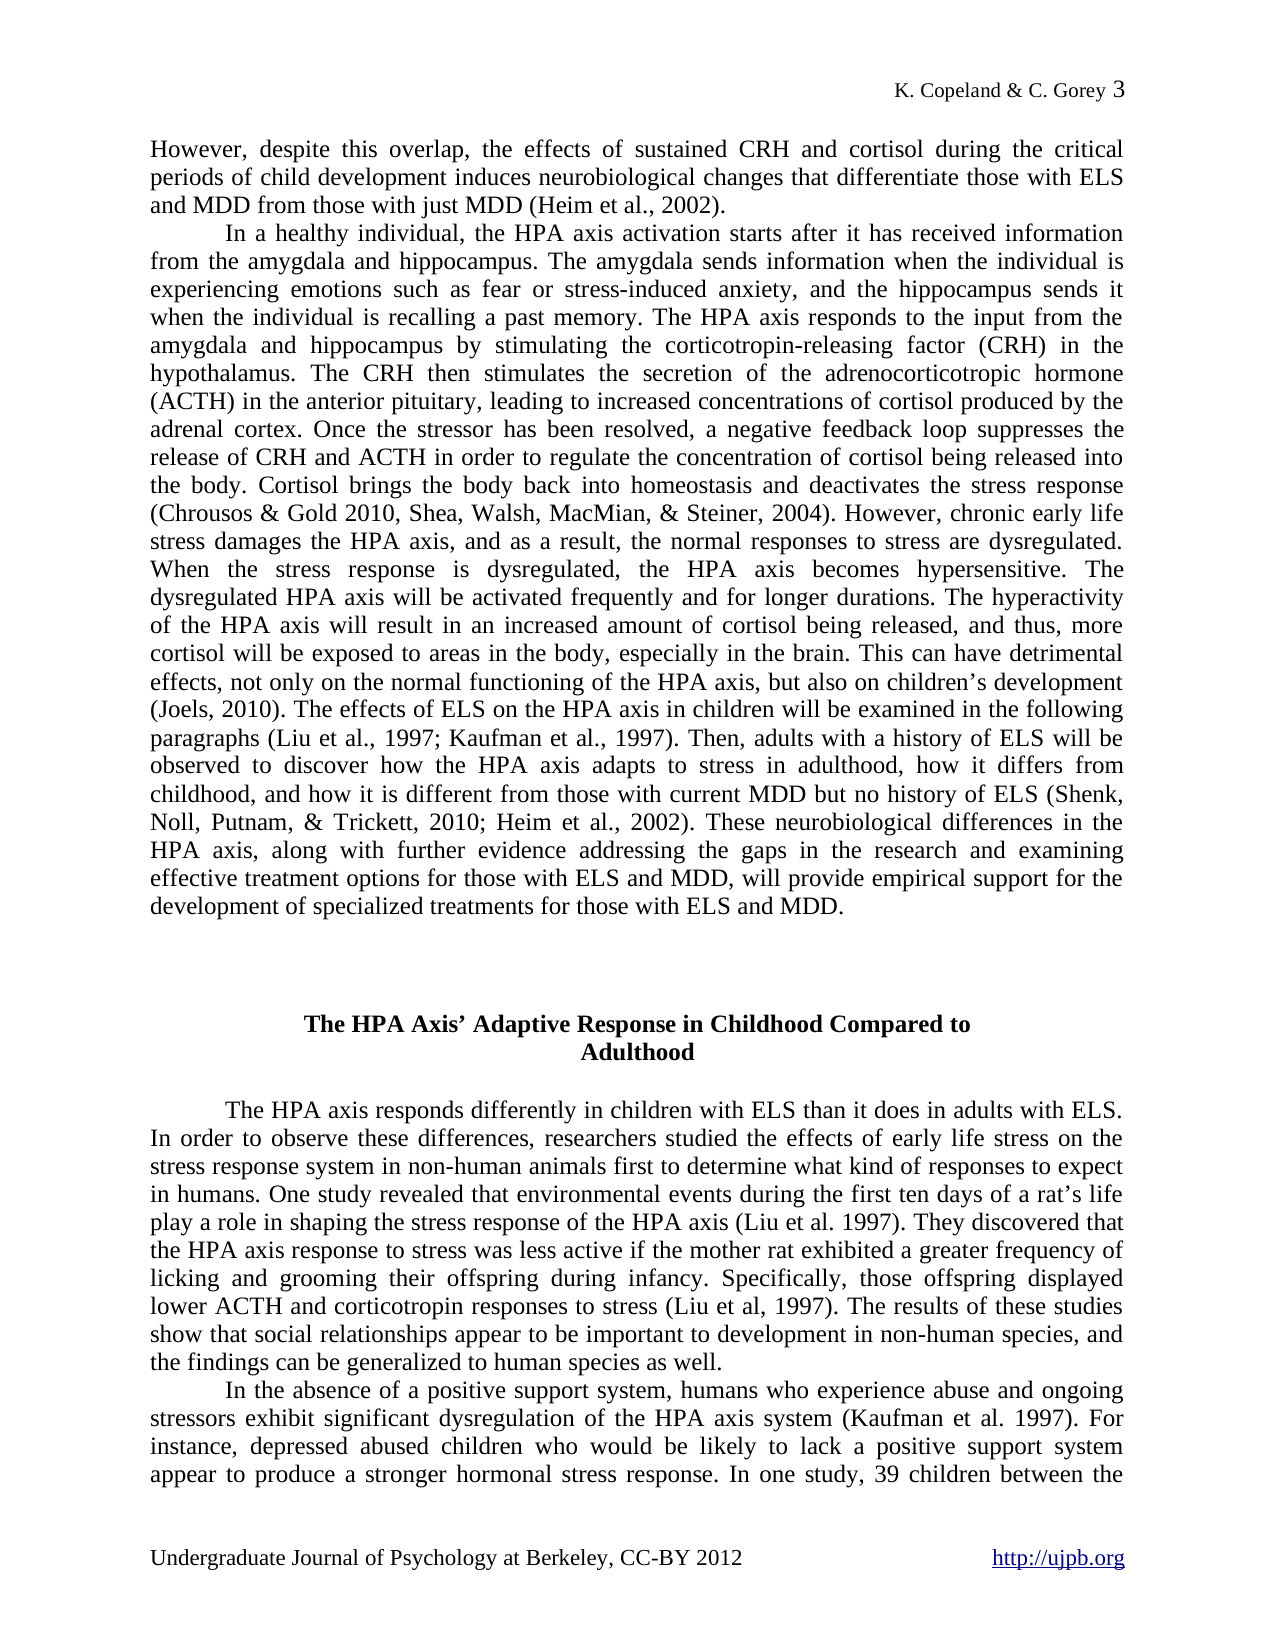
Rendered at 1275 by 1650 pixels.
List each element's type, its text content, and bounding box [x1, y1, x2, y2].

text However, despite this overlap, the effects of sustained CRH and cortisol during the critical periods of child development induces neurobiological changes that differentiate those with ELS and MDD from those with just MDD (Heim et al., 2002). [150, 135, 1125, 219]
text In a healthy individual, the HPA axis activation starts after it has received information from the amygdala and hippocampus. The amygdala sends information when the individual is experiencing emotions such as fear or stress-induced anxiety, and the hippocampus sends it when the individual is recalling a past memory. The HPA axis responds to the input from the amygdala and hippocampus by stimulating the corticotropin-releasing factor (CRH) in the hypothalamus. The CRH then stimulates the secretion of the adrenocorticotropic hormone (ACTH) in the anterior pituitary, leading to increased concentrations of cortisol produced by the adrenal cortex. Once the stressor has been resolved, a negative feedback loop suppresses the release of CRH and ACTH in order to regulate the concentration of cortisol being released into the body. Cortisol brings the body back into homeostasis and deactivates the stress response (Chrousos & Gold 2010, Shea, Walsh, MacMian, & Steiner, 2004). However, chronic early life stress damages the HPA axis, and as a result, the normal responses to stress are dysregulated. When the stress response is dysregulated, the HPA axis becomes hypersensitive. The dysregulated HPA axis will be activated frequently and for longer durations. The hyperactivity of the HPA axis will result in an increased amount of cortisol being released, and thus, more cortisol will be exposed to areas in the body, especially in the brain. This can have detrimental effects, not only on the normal functioning of the HPA axis, but also on children’s development (Joels, 2010). The effects of ELS on the HPA axis in children will be examined in the following paragraphs (Liu et al., 1997; Kaufman et al., 1997). Then, adults with a history of ELS will be observed to discover how the HPA axis adapts to stress in adulthood, how it differs from childhood, and how it is different from those with current MDD but no history of ELS (Shenk, Noll, Putnam, & Trickett, 2010; Heim et al., 2002). These neurobiological differences in the HPA axis, along with further evidence addressing the gaps in the research and examining effective treatment options for those with ELS and MDD, will provide empirical support for the development of specialized treatments for those with ELS and MDD. [150, 219, 1125, 919]
text In the absence of a positive support system, humans who experience abuse and ongoing stressors exhibit significant dysregulation of the HPA axis system (Kaufman et al. 1997). For instance, depressed abused children who would be likely to lack a positive support system appear to produce a stronger hormonal stress response. In one study, 39 children between the [150, 1376, 1125, 1488]
text The HPA axis responds differently in children with ELS than it does in adults with ELS. In order to observe these differences, researchers studied the effects of early life stress on the stress response system in non-human animals first to determine what kind of responses to expect in humans. One study revealed that environmental events during the first ten days of a rat’s life play a role in shaping the stress response of the HPA axis (Liu et al. 1997). They discovered that the HPA axis response to stress was less active if the mother rat exhibited a greater frequency of licking and grooming their offspring during infancy. Specifically, those offspring displayed lower ACTH and corticotropin responses to stress (Liu et al, 1997). The results of these studies show that social relationships appear to be important to development in non-human species, and the findings can be generalized to human species as well. [150, 1096, 1125, 1376]
subtitle The HPA Axis’ Adaptive Response in Childhood Compared to Adulthood [300, 1009, 975, 1066]
